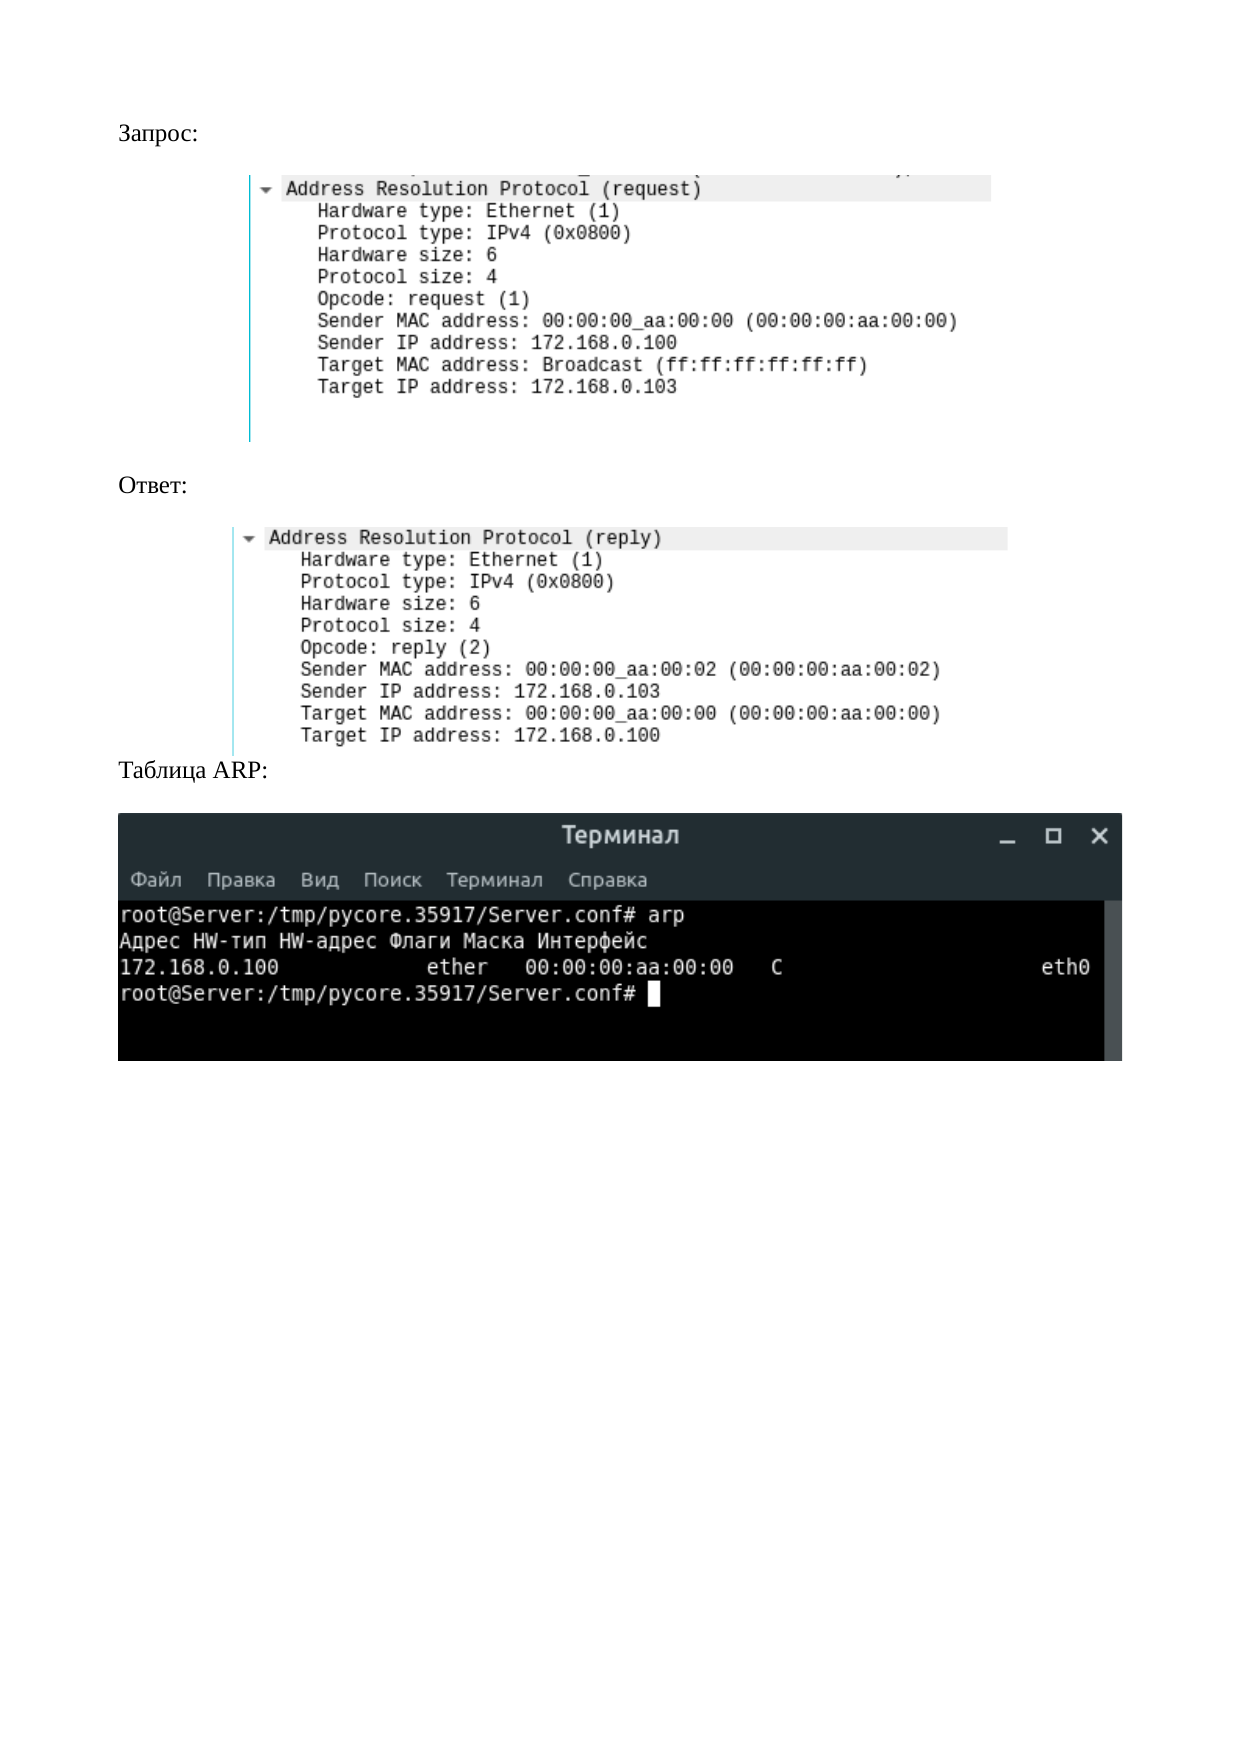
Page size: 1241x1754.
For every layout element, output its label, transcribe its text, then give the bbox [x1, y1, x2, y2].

text Таблица ARP: [118, 527, 1122, 784]
picture [249, 175, 992, 442]
text Ответ: [118, 470, 1122, 499]
text Запрос: [118, 118, 1122, 147]
picture [232, 527, 1008, 756]
picture [118, 813, 1123, 1061]
